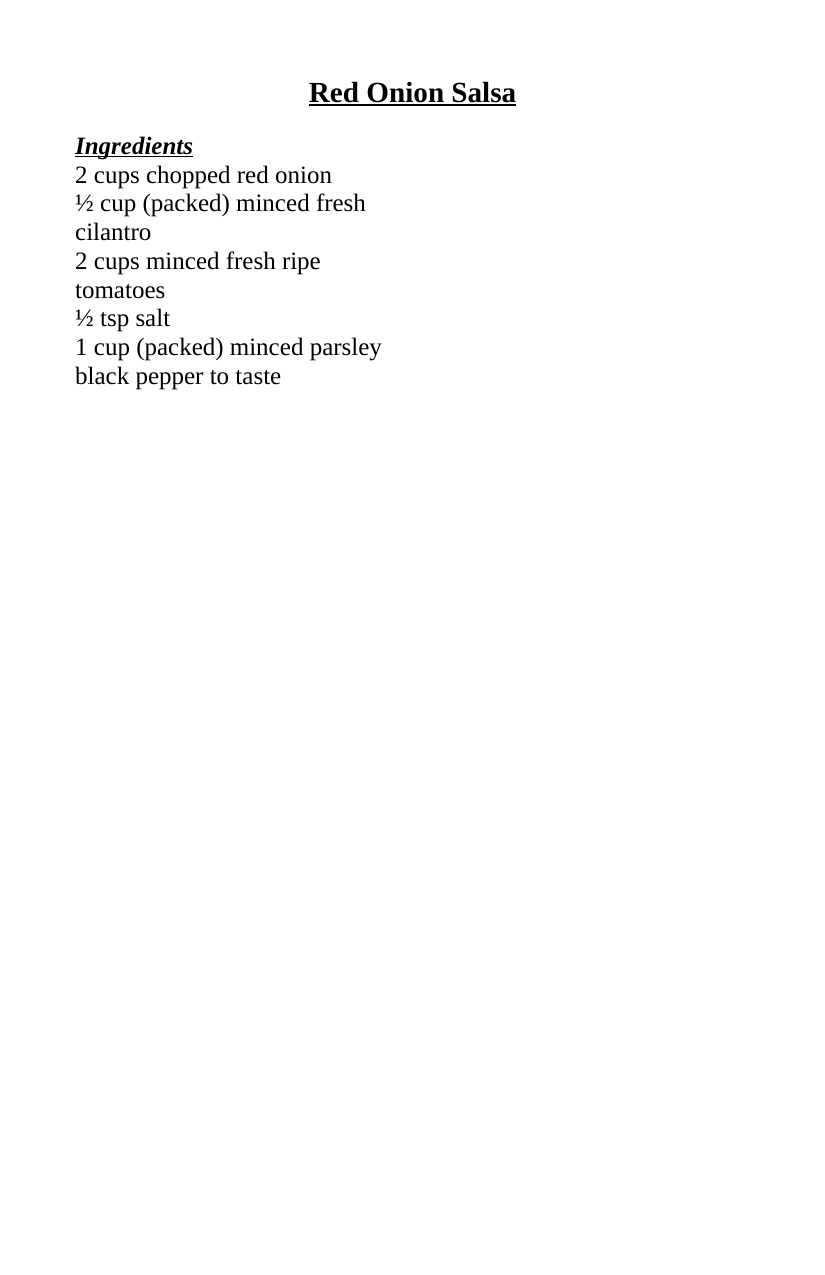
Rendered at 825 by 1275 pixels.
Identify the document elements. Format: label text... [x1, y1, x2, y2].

text 1 cup (packed) minced parsley [75, 332, 412, 361]
subtitle Red Onion Salsa [75, 75, 750, 108]
text ½ cup (packed) minced fresh cilantro [75, 188, 412, 246]
subtitle Ingredients [75, 131, 750, 160]
text 2 cups minced fresh ripe tomatoes [75, 246, 412, 303]
text black pepper to taste [75, 361, 412, 390]
text 2 cups chopped red onion [75, 160, 412, 188]
text ½ tsp salt [75, 303, 412, 332]
